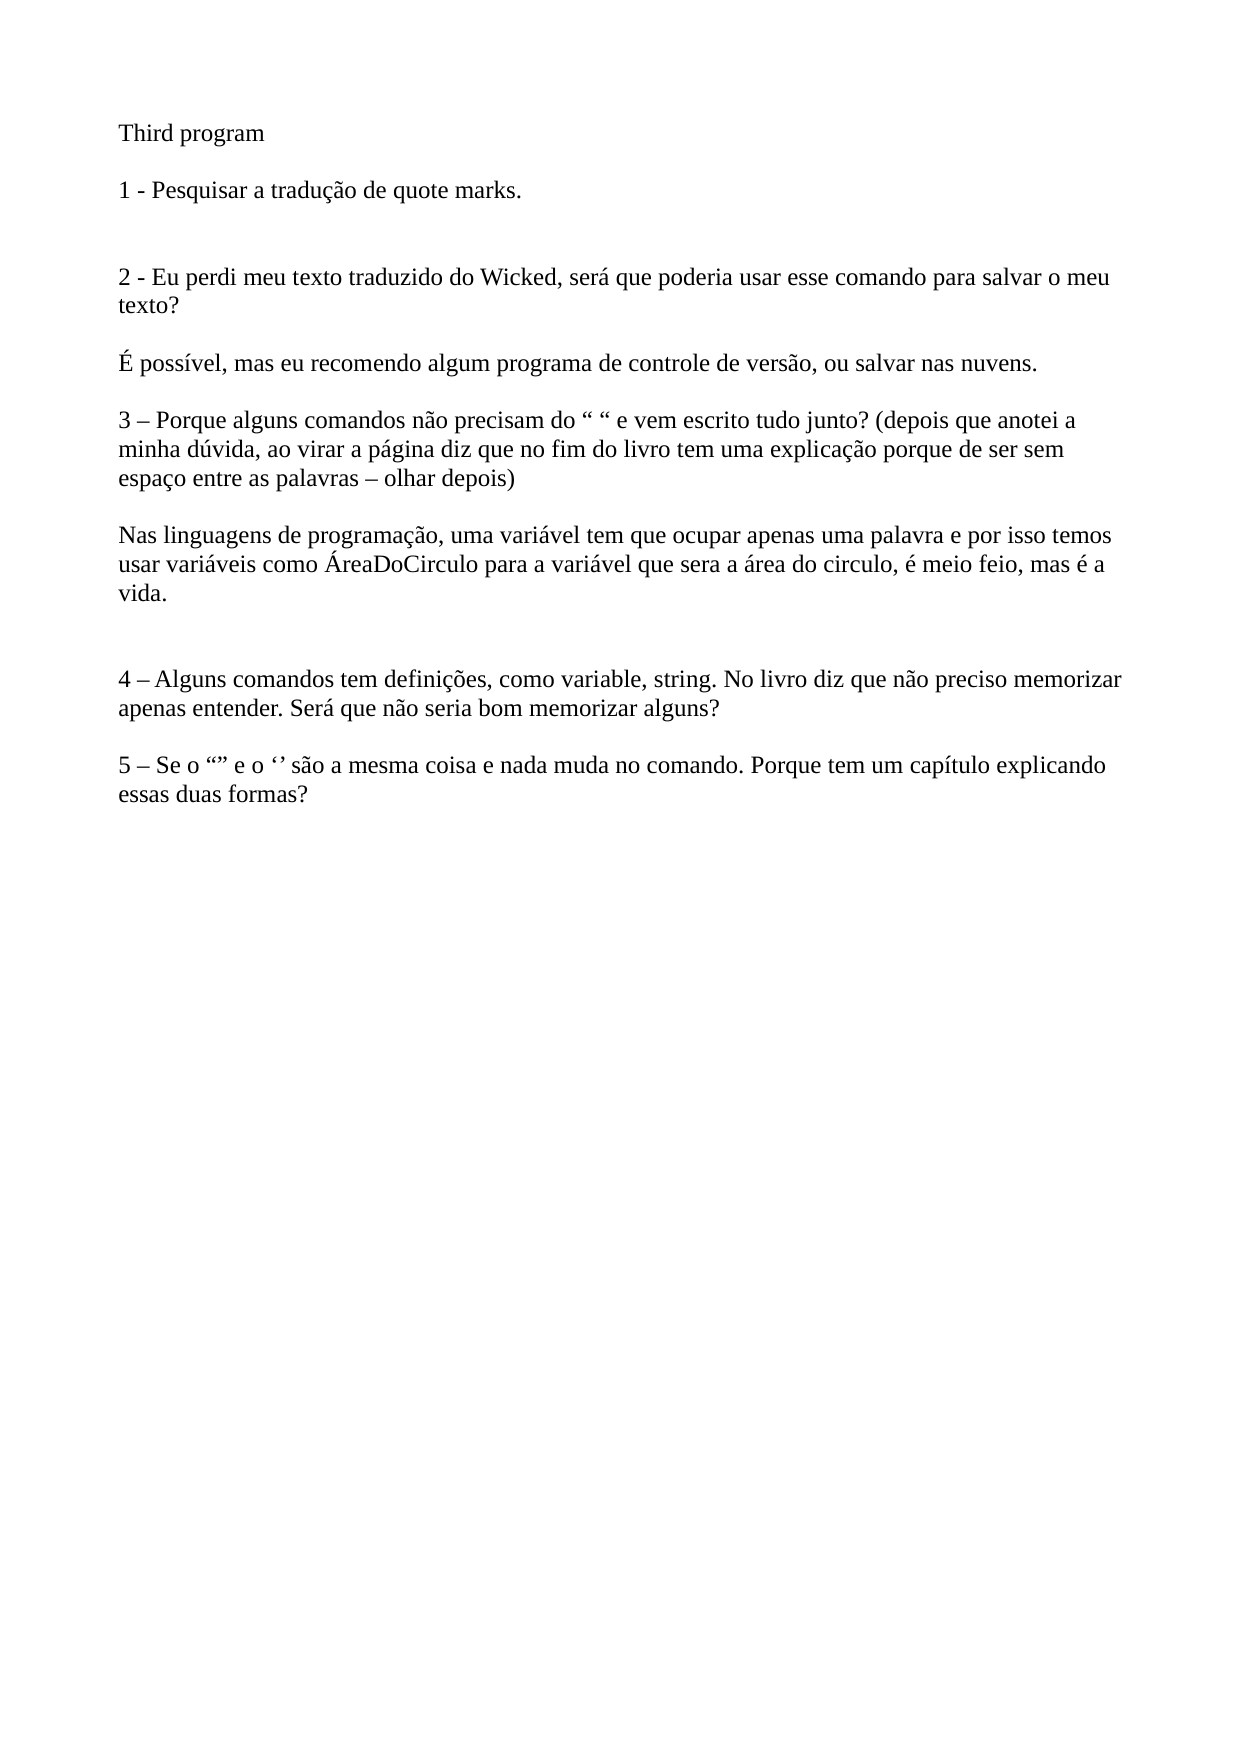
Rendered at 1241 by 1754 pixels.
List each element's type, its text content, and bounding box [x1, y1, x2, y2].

text Nas linguagens de programação, uma variável tem que ocupar apenas uma palavra e por isso temos usar variáveis como ÁreaDoCirculo para a variável que sera a área do circulo, é meio feio, mas é a vida. [118, 521, 1122, 607]
text Third program [118, 118, 1122, 147]
text 3 – Porque alguns comandos não precisam do “ “ e vem escrito tudo junto? (depois que anotei a minha dúvida, ao virar a página diz que no fim do livro tem uma explicação porque de ser sem espaço entre as palavras – olhar depois) [118, 406, 1122, 492]
text 5 – Se o “” e o ‘’ são a mesma coisa e nada muda no comando. Porque tem um capítulo explicando essas duas formas? [118, 751, 1122, 808]
text 1 - Pesquisar a tradução de quote marks. [118, 176, 1122, 204]
text É possível, mas eu recomendo algum programa de controle de versão, ou salvar nas nuvens. [118, 348, 1122, 377]
text 2 - Eu perdi meu texto traduzido do Wicked, será que poderia usar esse comando para salvar o meu texto? [118, 262, 1122, 319]
text 4 – Alguns comandos tem definições, como variable, string. No livro diz que não preciso memorizar apenas entender. Será que não seria bom memorizar alguns? [118, 664, 1122, 722]
